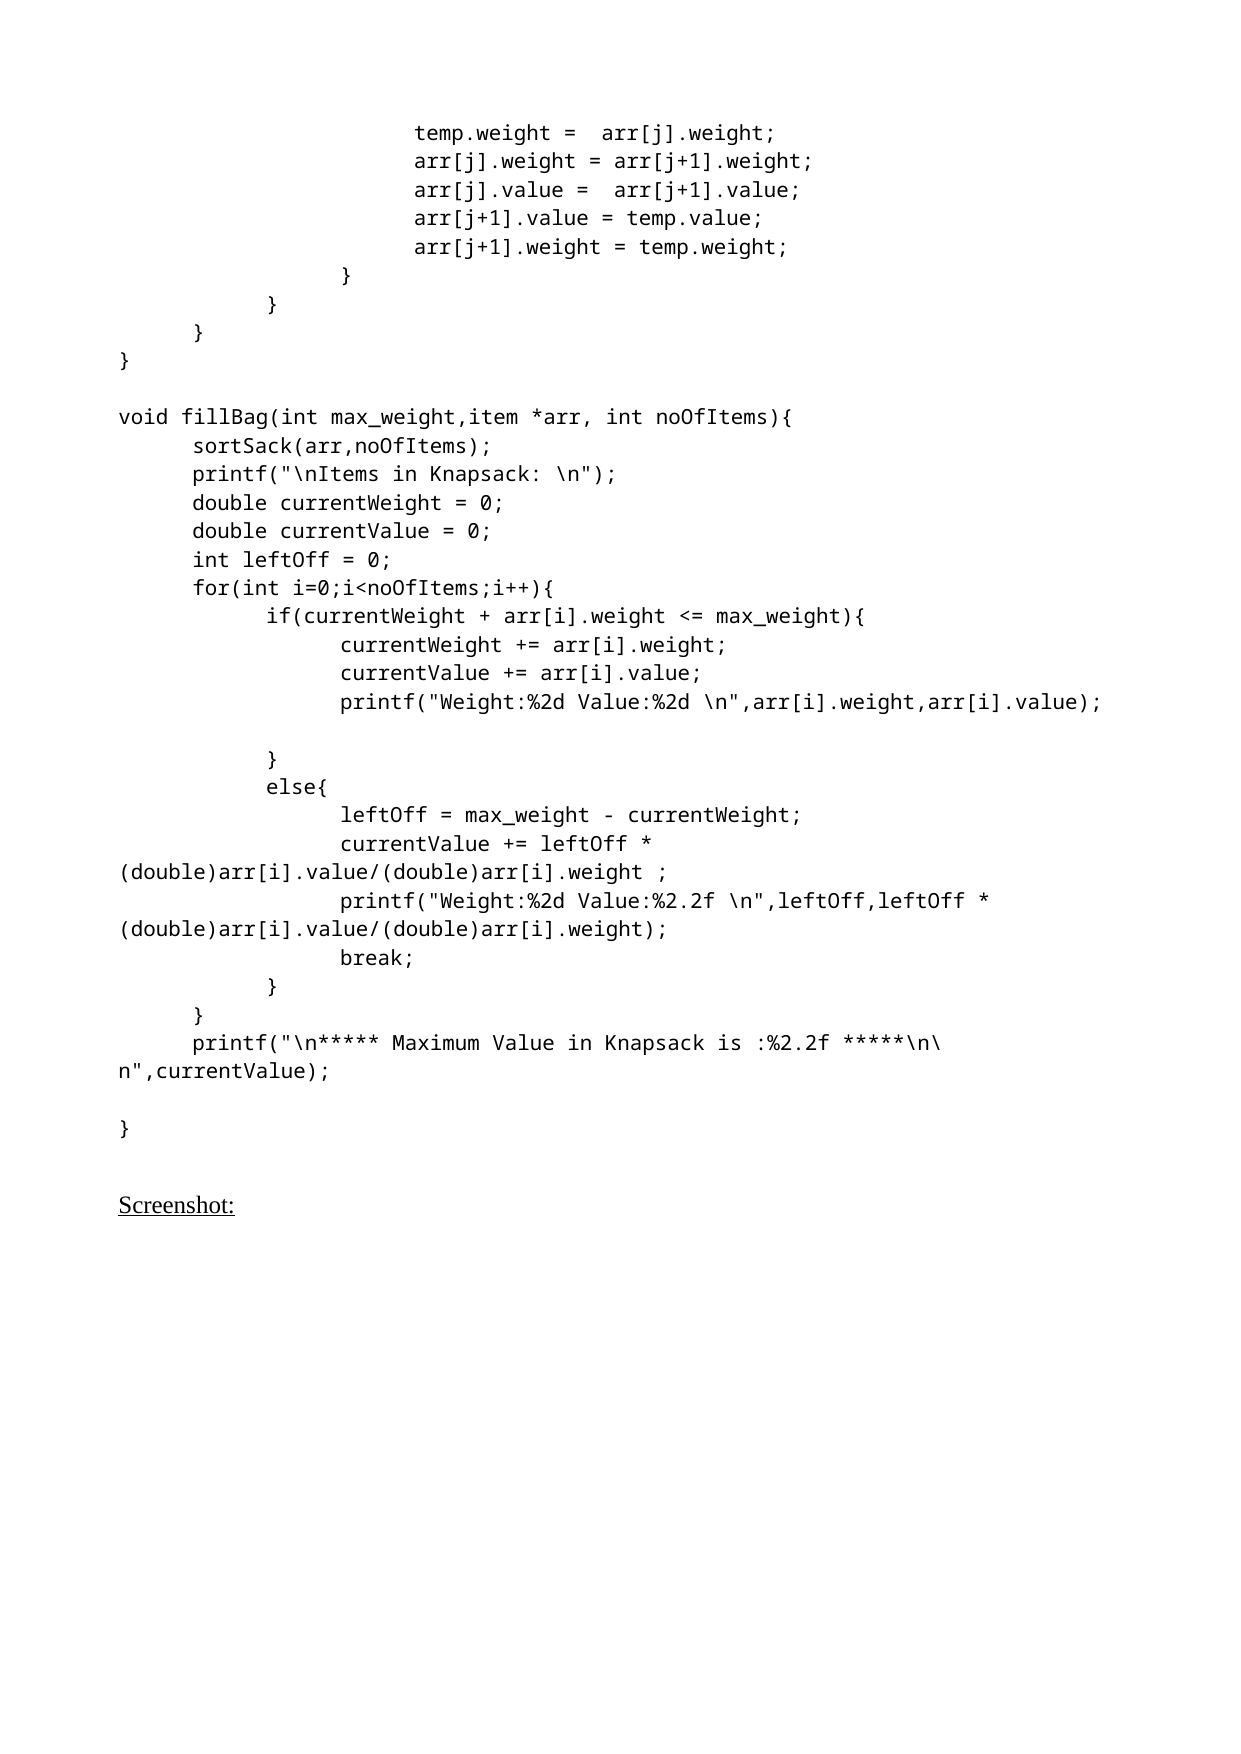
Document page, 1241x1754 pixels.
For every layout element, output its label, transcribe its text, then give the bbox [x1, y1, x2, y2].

text currentValue += leftOff * (double)arr[i].value/(double)arr[i].weight ; [118, 829, 1122, 886]
text int leftOff = 0; [118, 545, 1122, 573]
text printf("\nItems in Knapsack: \n"); [118, 459, 1122, 488]
text break; [118, 943, 1122, 971]
text void fillBag(int max_weight,item *arr, int noOfItems){ [118, 402, 1122, 431]
text printf("\n***** Maximum Value in Knapsack is :%2.2f *****\n\n",currentValue); [118, 1028, 1122, 1085]
text if(currentWeight + arr[i].weight <= max_weight){ [118, 602, 1122, 630]
text arr[j+1].value = temp.value; [118, 203, 1122, 232]
text } [118, 744, 1122, 772]
text for(int i=0;i<noOfItems;i++){ [118, 573, 1122, 602]
text } [118, 1113, 1122, 1142]
text arr[j].value = arr[j+1].value; [118, 175, 1122, 203]
text arr[j].weight = arr[j+1].weight; [118, 147, 1122, 175]
text double currentValue = 0; [118, 516, 1122, 545]
text } [118, 317, 1122, 346]
text printf("Weight:%2d Value:%2d \n",arr[i].weight,arr[i].value); [118, 687, 1122, 744]
text temp.weight = arr[j].weight; [118, 118, 1122, 147]
text } [118, 971, 1122, 1000]
text arr[j+1].weight = temp.weight; [118, 232, 1122, 260]
text } [118, 346, 1122, 374]
text sortSack(arr,noOfItems); [118, 431, 1122, 459]
text currentWeight += arr[i].weight; [118, 630, 1122, 658]
text } [118, 289, 1122, 317]
text currentValue += arr[i].value; [118, 658, 1122, 687]
text printf("Weight:%2d Value:%2.2f \n",leftOff,leftOff * (double)arr[i].value/(double)arr[i].weight); [118, 886, 1122, 943]
text } [118, 260, 1122, 289]
text Screenshot: [118, 1190, 1122, 1219]
text } [118, 1000, 1122, 1028]
text else{ [118, 772, 1122, 801]
text double currentWeight = 0; [118, 488, 1122, 516]
text leftOff = max_weight - currentWeight; [118, 801, 1122, 829]
